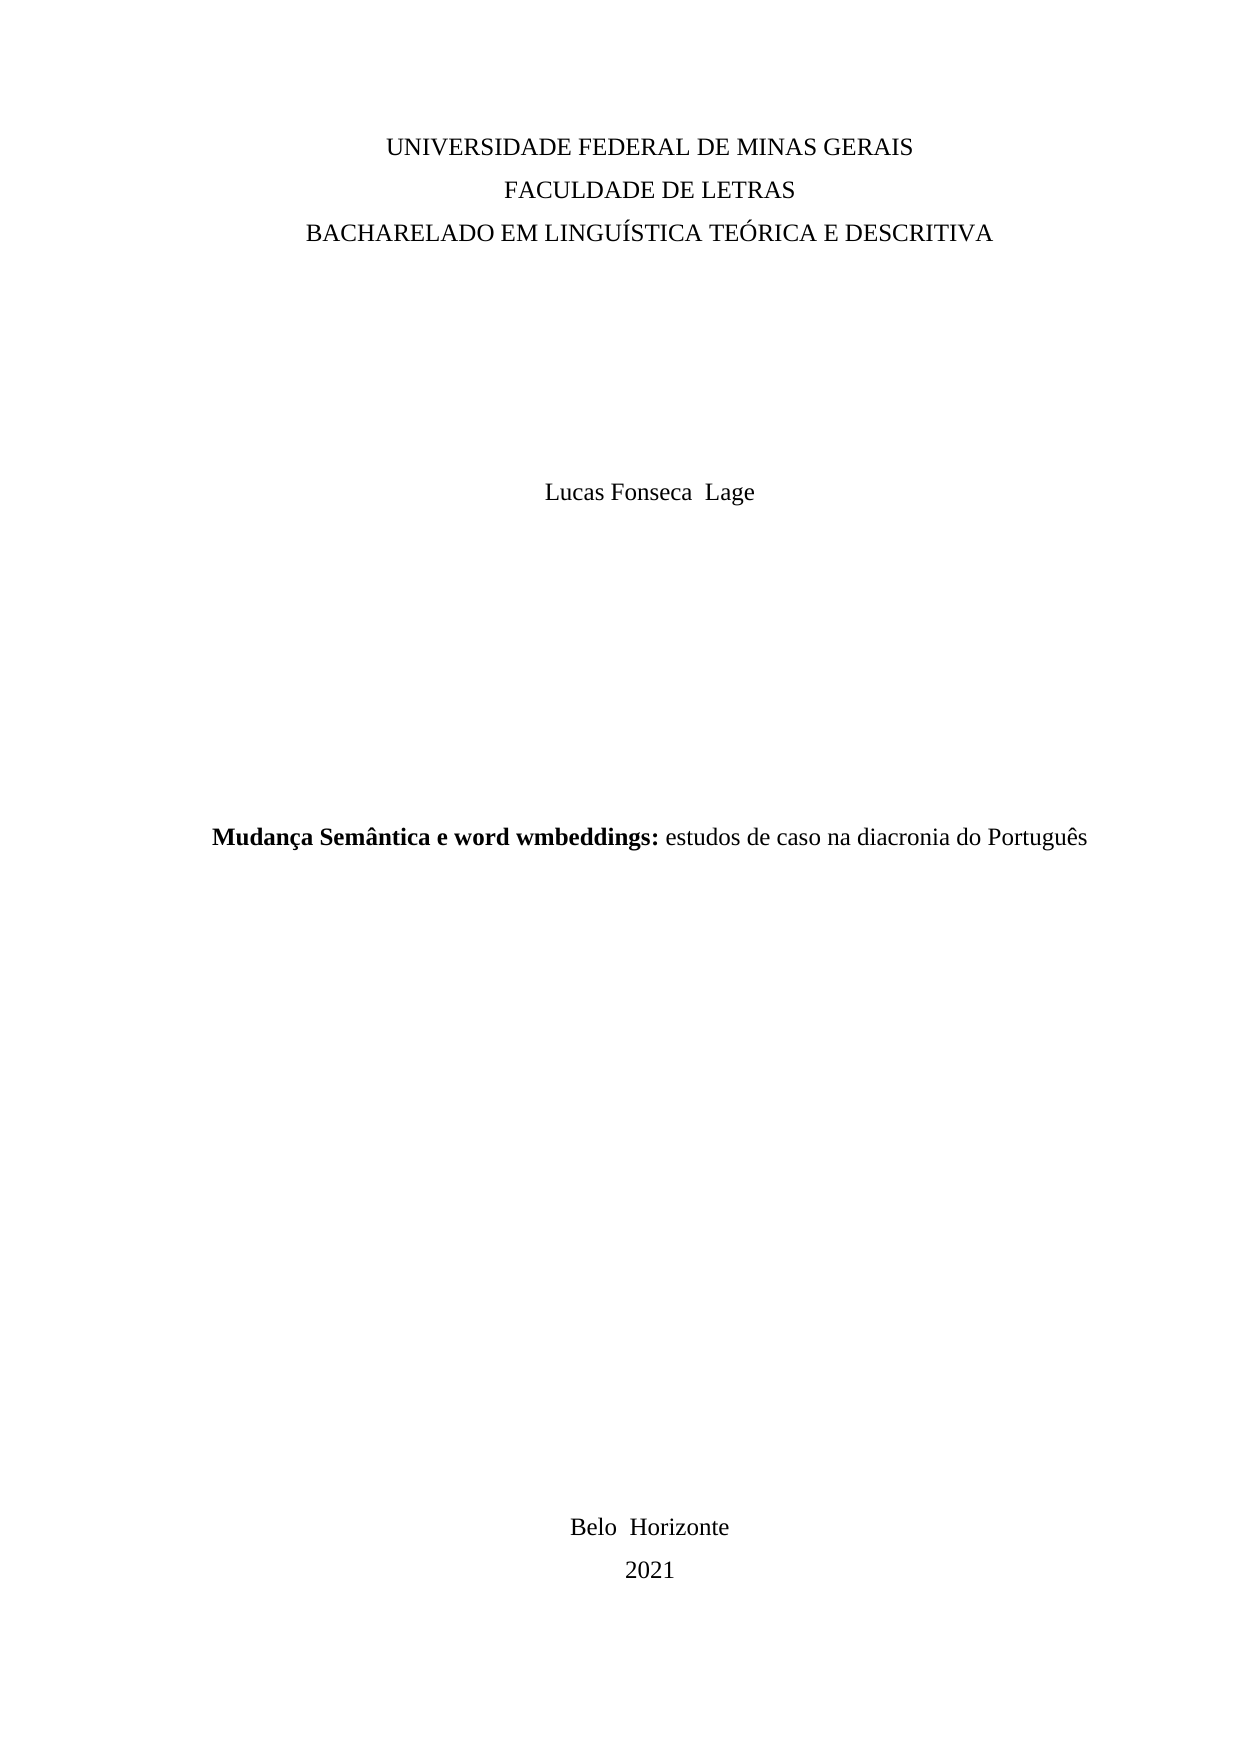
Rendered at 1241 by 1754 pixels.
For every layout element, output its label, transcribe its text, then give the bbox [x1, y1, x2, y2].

text 2021 [177, 1555, 1122, 1583]
text FACULDADE DE LETRAS [177, 175, 1122, 203]
text Mudança Semântica e word wmbeddings: estudos de caso na diacronia do Português [177, 822, 1122, 850]
text Belo Horizonte [177, 1512, 1122, 1540]
text Lucas Fonseca Lage [177, 477, 1122, 505]
text UNIVERSIDADE FEDERAL DE MINAS GERAIS [177, 132, 1122, 160]
text BACHARELADO EM LINGUÍSTICA TEÓRICA E DESCRITIVA [177, 218, 1122, 247]
